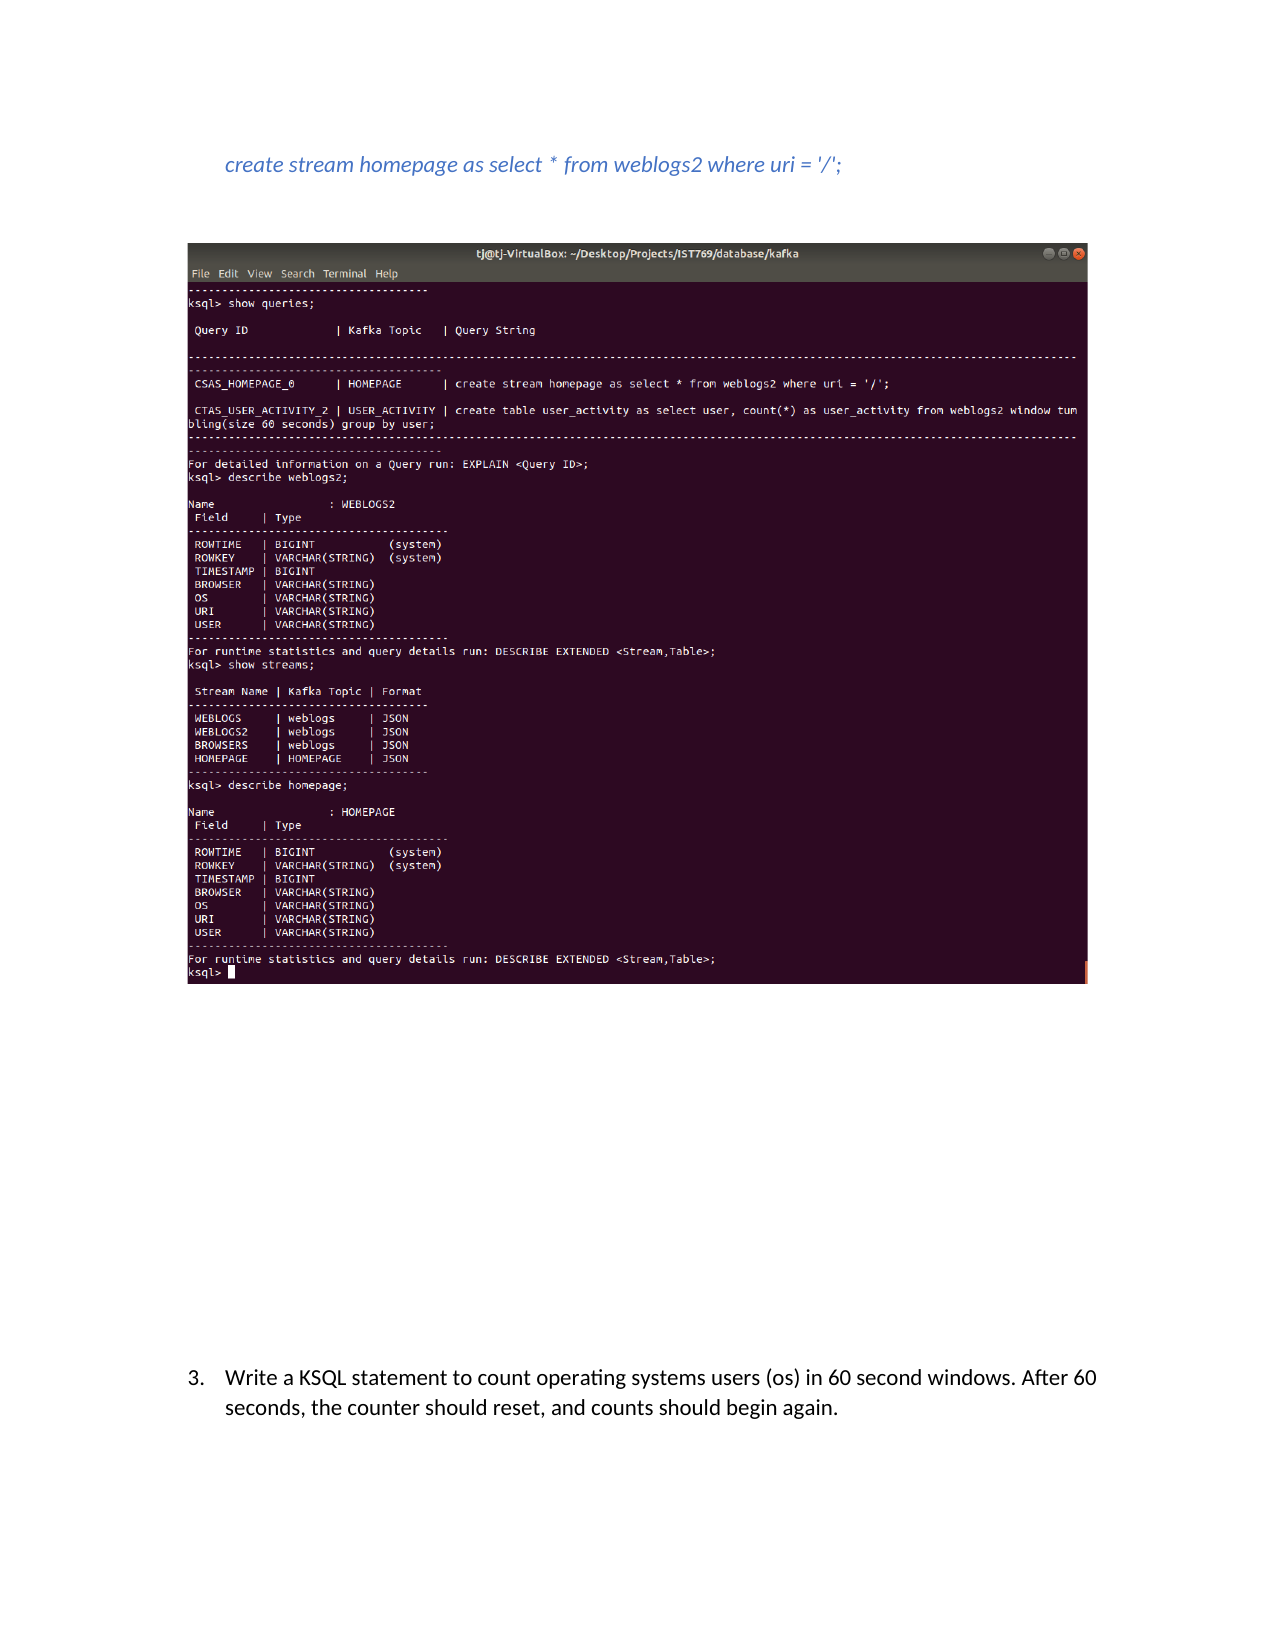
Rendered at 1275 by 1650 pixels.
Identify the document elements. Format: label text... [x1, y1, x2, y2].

list Write a KSQL statement to count operating systems users (os) in 60 second windows. After 60 seconds, the counter should reset, and counts should begin again. [187, 1363, 1125, 1421]
picture [187, 243, 1088, 984]
text create stream homepage as select * from weblogs2 where uri = '/'; [225, 150, 1125, 178]
